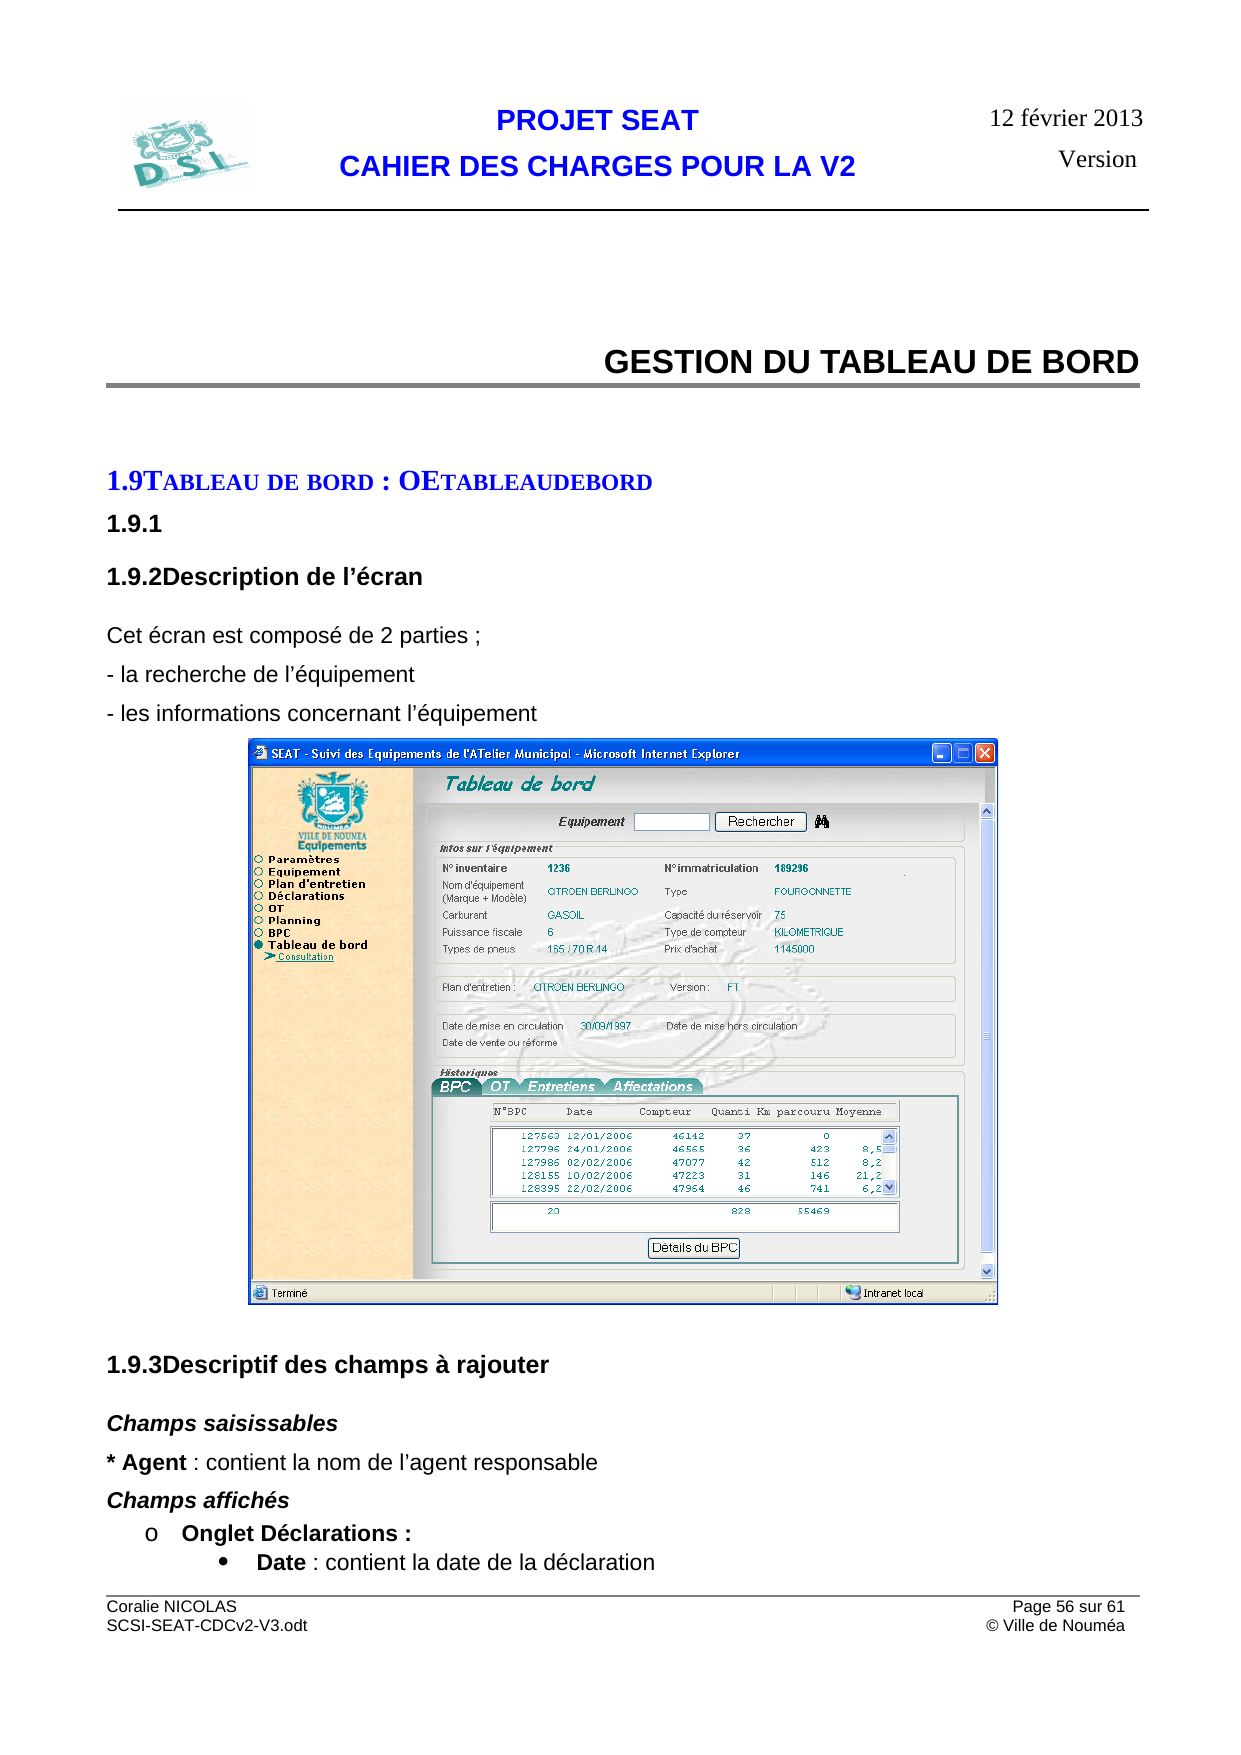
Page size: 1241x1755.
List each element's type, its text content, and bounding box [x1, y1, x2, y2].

text Cet écran est composé de 2 parties ; [106, 622, 1140, 649]
text * Agent : contient la nom de l’agent responsable [106, 1448, 1140, 1475]
text - la recherche de l’équipement [106, 661, 1140, 688]
subtitle Description de l’écran [106, 562, 1140, 591]
subtitle Tableau de bord : OEtableaudebord [106, 463, 1140, 496]
list Date : contient la date de la déclaration [219, 1549, 1140, 1576]
subtitle Descriptif des champs à rajouter [106, 1350, 1140, 1378]
text Champs saisissables [106, 1410, 1140, 1436]
text Champs affichés [106, 1487, 1140, 1514]
list Onglet Déclarations : [144, 1520, 1140, 1549]
text - les informations concernant l’équipement [106, 700, 1140, 726]
subtitle Gestion du tableau de bord [106, 342, 1140, 383]
